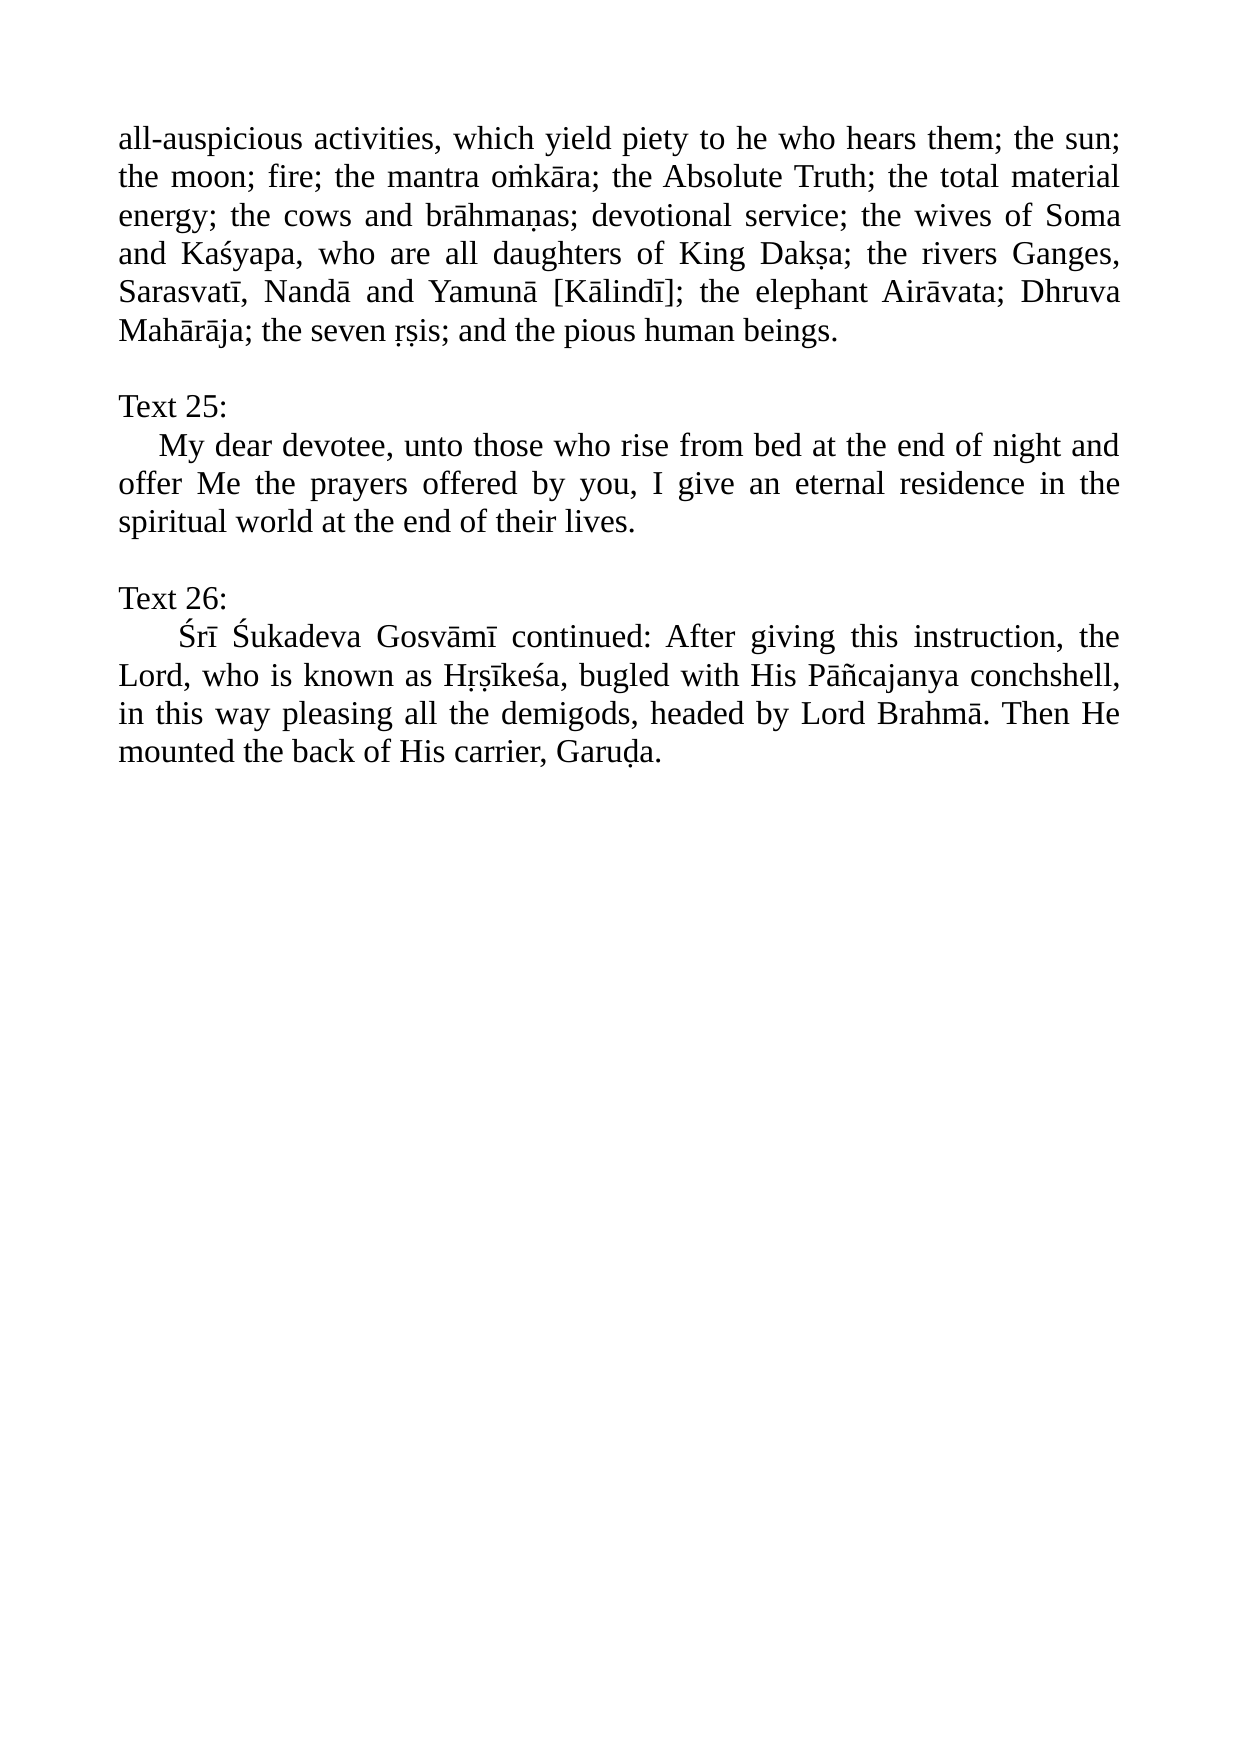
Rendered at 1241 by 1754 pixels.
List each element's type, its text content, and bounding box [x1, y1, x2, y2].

text My dear devotee, unto those who rise from bed at the end of night and offer Me the prayers offered by you, I give an eternal residence in the spiritual world at the end of their lives. [118, 425, 1122, 540]
text Text 25: [118, 386, 1122, 425]
text all-auspicious activities, which yield piety to he who hears them; the sun; the moon; fire; the mantra oṁkāra; the Absolute Truth; the total material energy; the cows and brāhmaṇas; devotional service; the wives of Soma and Kaśyapa, who are all daughters of King Dakṣa; the rivers Ganges, Sarasvatī, Nandā and Yamunā [Kālindī]; the elephant Airāvata; Dhruva Mahārāja; the seven ṛṣis; and the pious human beings. [118, 118, 1122, 348]
text Text 26: [118, 578, 1122, 616]
text Śrī Śukadeva Gosvāmī continued: After giving this instruction, the Lord, who is known as Hṛṣīkeśa, bugled with His Pāñcajanya conchshell, in this way pleasing all the demigods, headed by Lord Brahmā. Then He mounted the back of His carrier, Garuḍa. [118, 616, 1122, 770]
